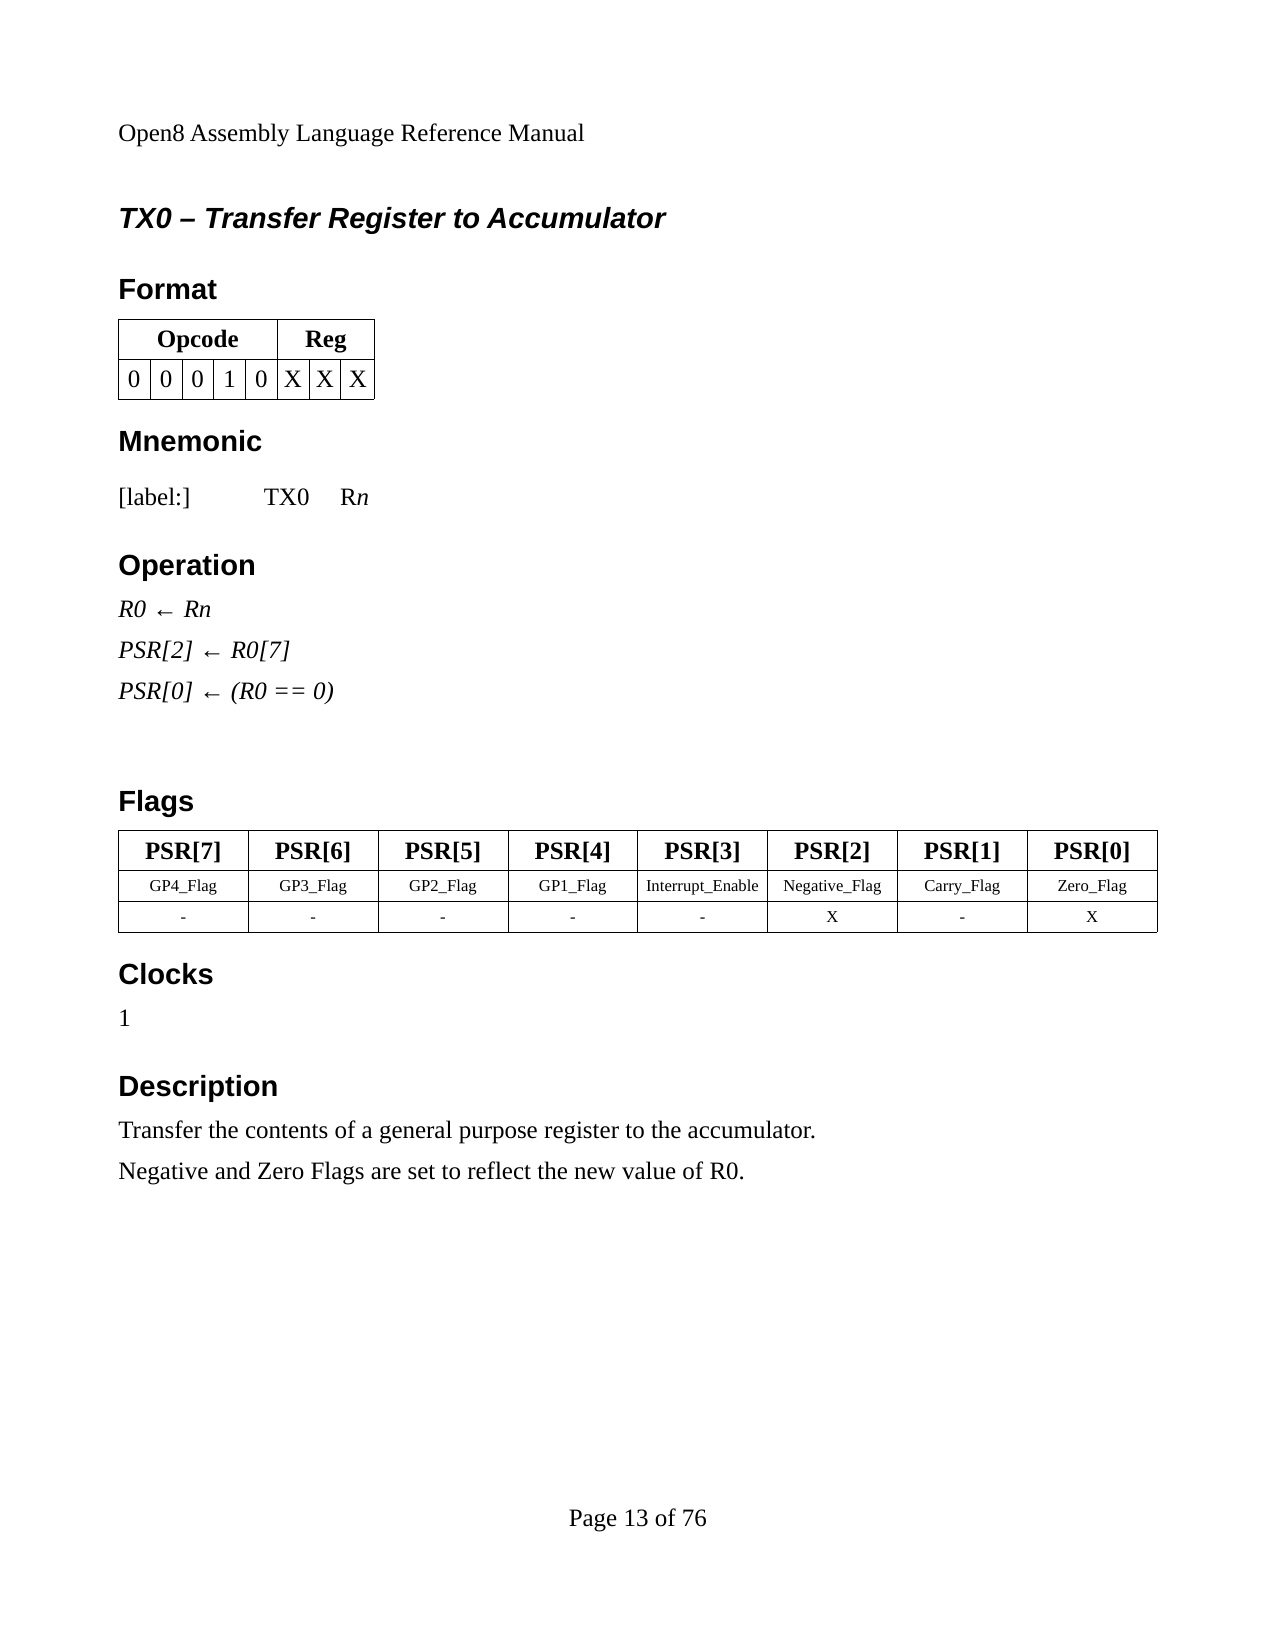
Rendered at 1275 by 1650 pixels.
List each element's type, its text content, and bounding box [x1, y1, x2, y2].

table_header PSR[3] [638, 831, 767, 870]
table_header Opcode [119, 320, 277, 359]
table_cell 0 [246, 360, 277, 399]
subtitle TX0 – Transfer Register to Accumulator [118, 201, 1157, 235]
subtitle Clocks [118, 957, 1157, 990]
text PSR[2] ← R0[7] [118, 635, 1157, 664]
text Transfer the contents of a general purpose register to the accumulator. [118, 1115, 1157, 1144]
table_cell GP1_Flag [509, 871, 637, 901]
table_header PSR[7] [119, 831, 248, 870]
table_cell - [249, 902, 378, 932]
table_cell X [278, 360, 309, 399]
table_cell Interrupt_Enable [638, 871, 767, 901]
table_cell Negative_Flag [768, 871, 897, 901]
subtitle Flags [118, 784, 1157, 817]
table_header PSR[5] [379, 831, 508, 870]
text Negative and Zero Flags are set to reflect the new value of R0. [118, 1156, 1157, 1185]
table_cell 1 [214, 360, 245, 399]
table_cell 0 [151, 360, 182, 399]
text R0 ← Rn [118, 594, 1157, 623]
table_header PSR[0] [1028, 831, 1157, 870]
table_cell - [638, 902, 767, 932]
table_header PSR[1] [898, 831, 1027, 870]
table_cell - [509, 902, 637, 932]
subtitle Mnemonic [118, 424, 1157, 458]
table_cell GP4_Flag [119, 871, 248, 901]
table_cell 0 [183, 360, 213, 399]
table_cell Carry_Flag [898, 871, 1027, 901]
subtitle Format [118, 272, 1157, 306]
table_cell - [119, 902, 248, 932]
table_cell - [379, 902, 508, 932]
table_cell X [341, 360, 374, 399]
table_cell GP3_Flag [249, 871, 378, 901]
table_cell - [898, 902, 1027, 932]
subtitle Description [118, 1069, 1157, 1103]
text 1 [118, 1003, 1157, 1032]
table_header PSR[6] [249, 831, 378, 870]
table_cell X [1028, 902, 1157, 932]
table_header PSR[4] [509, 831, 637, 870]
table_cell X [768, 902, 897, 932]
table_header Reg [278, 320, 374, 359]
text [label:] TX0 Rn [118, 482, 1157, 511]
table_header PSR[2] [768, 831, 897, 870]
text PSR[0] ← (R0 == 0) [118, 676, 1157, 705]
table_cell GP2_Flag [379, 871, 508, 901]
subtitle Operation [118, 548, 1157, 581]
table_cell Zero_Flag [1028, 871, 1157, 901]
table_cell X [310, 360, 340, 399]
table_cell 0 [119, 360, 150, 399]
